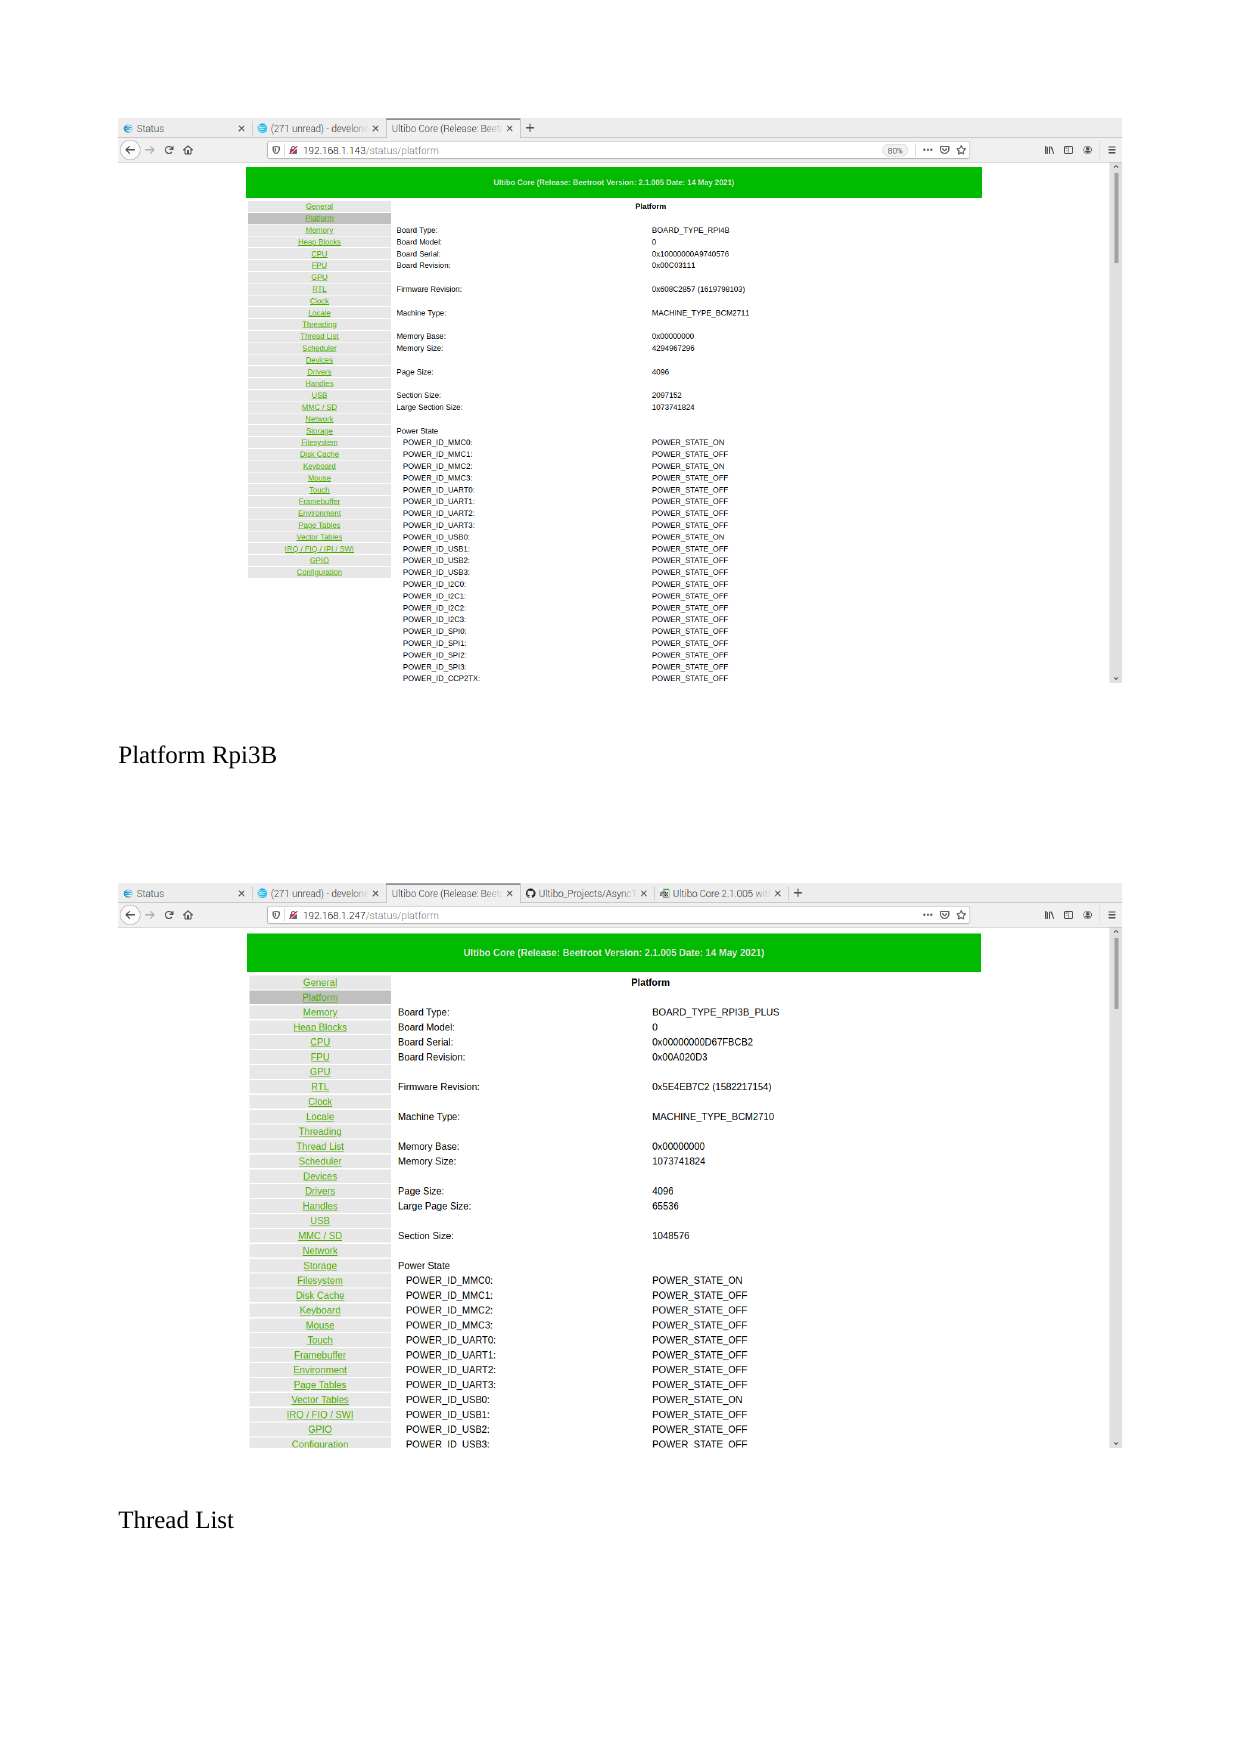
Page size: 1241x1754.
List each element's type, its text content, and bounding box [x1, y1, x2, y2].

picture [118, 118, 1123, 683]
text Platform Rpi3B [118, 740, 1122, 768]
text Thread List [118, 1505, 1122, 1534]
picture [118, 883, 1123, 1448]
